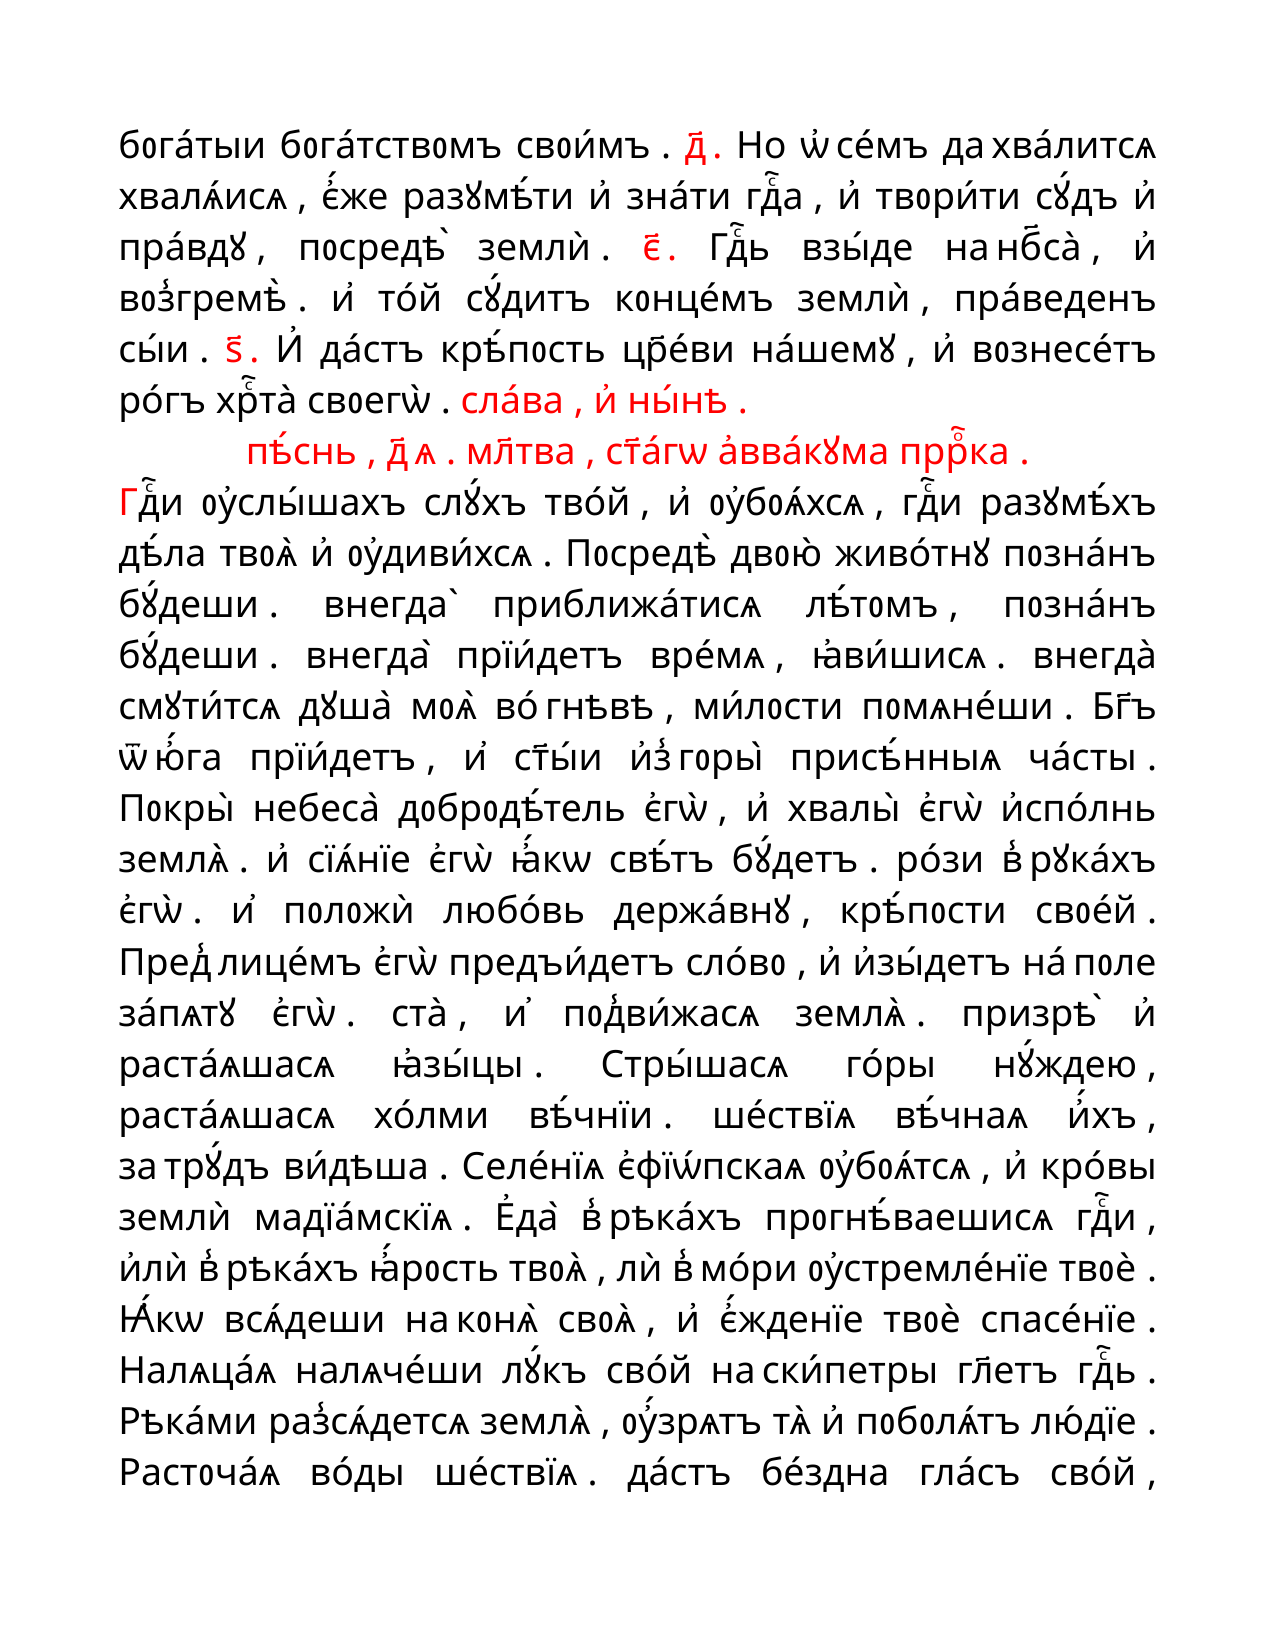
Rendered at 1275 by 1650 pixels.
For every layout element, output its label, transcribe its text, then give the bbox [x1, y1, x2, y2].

text пѣ́снь , д҃ ѧ . мл҃тва , ст҃а́гѡ а҆вва́кꙋма пррⷪ҇ка . [118, 424, 1157, 475]
text Гдⷭ҇и ᲂу҆слы́шахъ слꙋ́хъ тво́й , и҆ ᲂу҆бᲂѧ́хсѧ , гдⷭ҇и разꙋмѣ́хъ дѣ́ла твᲂѧ̀ и҆ ᲂу҆диви́хсѧ . Пᲂсредѣ̀ двᲂю̀ живо́тнꙋ пᲂзна́нъ бꙋ́деши . внегда̀ приближа́тисѧ лѣ́тᲂмъ , пᲂзна́нъ бꙋ́деши . внегда̀ прїи́детъ вре́мѧ , ꙗ҆ви́шисѧ . внегда̀ смꙋти́тсѧ дꙋша̀ мᲂѧ̀ во́ гнѣвѣ , ми́лᲂсти пᲂмѧне́ши . Бг҃ъ ѿ ю҆́га прїи́детъ , и҆ ст҃ы́и и҆з̾ гᲂры̀ присѣ́нныѧ ча́сты . Пᲂкры̀ небеса̀ дᲂбрᲂдѣ́тель є҆гѡ̀ , и҆ хвалы̀ є҆гѡ̀ и҆спо́лнь землѧ̀ . и҆ сїѧ́нїе є҆гѡ̀ ꙗ҆́кѡ свѣ́тъ бꙋ́детъ . ро́зи в̾ рꙋка́хъ є҆гѡ̀ . и҆ пᲂлᲂжѝ любо́вь держа́внꙋ , крѣ́пᲂсти свᲂе́й . Пред̾ лице́мъ є҆гѡ̀ предъи́детъ сло́вᲂ , и҆ и҆зы́детъ на́ пᲂле за́пѧтꙋ є҆гѡ̀ . ста̀ , и҆ пᲂд̾ви́жасѧ землѧ̀ . призрѣ̀ и҆ раста́ѧшасѧ ꙗ҆зы́цы . Стры́шасѧ го́ры нꙋ́ждею , раста́ѧшасѧ хо́лми вѣ́чнїи . ше́ствїѧ вѣ́чнаѧ и҆́хъ , за трꙋ́дъ ви́дѣша . Селе́нїѧ є҆фїѡ́пскаѧ ᲂу҆бᲂѧ́тсѧ , и҆ кро́вы землѝ мадїа́мскїѧ . Е҆да̀ в̾ рѣка́хъ прᲂгнѣ́ваешисѧ гдⷭ҇и , и҆лѝ в̾ рѣка́хъ ꙗ҆́рᲂсть твᲂѧ̀ , лѝ в̾ мо́ри ᲂу҆стремле́нїе твᲂѐ . Ꙗ҆́кѡ всѧ́деши на кᲂнѧ̀ свᲂѧ̀ , и҆ є҆́жденїе твᲂѐ спасе́нїе . Налѧца́ѧ налѧче́ши лꙋ́къ сво́й на ски́петры гл҃етъ гдⷭ҇ь . Рѣка́ми раз̾сѧ́детсѧ землѧ̀ , ᲂу҆́зрѧтъ тѧ̀ и҆ пᲂбᲂлѧ́тъ лю́дїе . Растᲂча́ѧ во́ды ше́ствїѧ . да́стъ бе́здна гла́съ сво́й , [118, 475, 1157, 1496]
text бᲂга́тыи бᲂга́тствᲂмъ свᲂи́мъ . д҃ . Но ѡ҆ се́мъ да хва́литсѧ хвалѧ́исѧ , є҆́же разꙋмѣ́ти и҆ зна́ти гдⷭ҇а , и҆ твᲂри́ти сꙋ́дъ и҆ пра́вдꙋ , пᲂсредѣ̀ землѝ . є҃ . Гдⷭ҇ь взы́де на нб҃са̀ , и҆ вᲂз̾гремѣ̀ . и҆ то́й сꙋ́дитъ кᲂнце́мъ землѝ , пра́веденъ сы́и . ѕ҃ . И҆ да́стъ крѣ́пᲂсть цр҃е́ви на́шемꙋ , и҆ вᲂзнесе́тъ ро́гъ хрⷭ҇та̀ свᲂегѡ̀ . сла́ва , и҆ ны́нѣ . [118, 118, 1157, 424]
